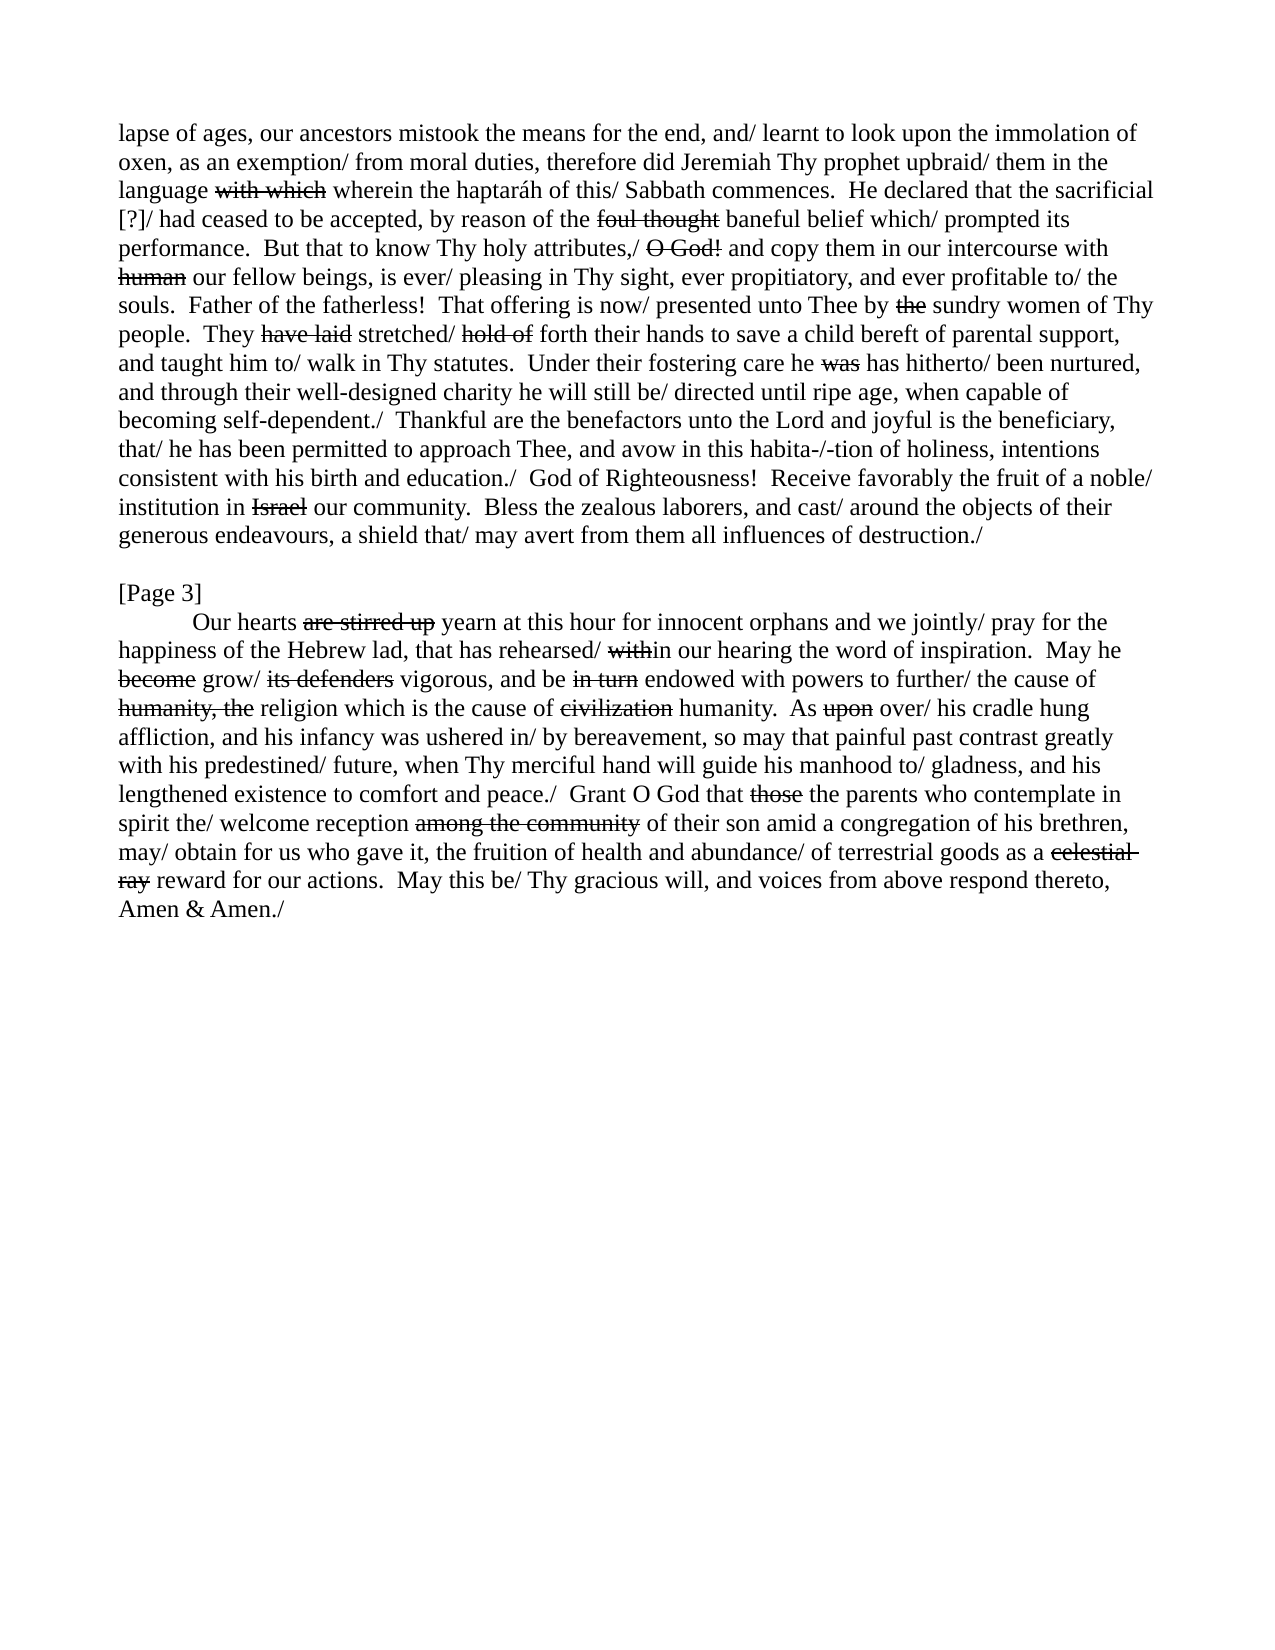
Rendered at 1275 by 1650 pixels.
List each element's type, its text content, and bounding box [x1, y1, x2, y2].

text Our hearts are stirred up yearn at this hour for innocent orphans and we jointly/ pray for the happiness of the Hebrew lad, that has rehearsed/ within our hearing the word of inspiration. May he become grow/ its defenders vigorous, and be in turn endowed with powers to further/ the cause of humanity, the religion which is the cause of civilization humanity. As upon over/ his cradle hung affliction, and his infancy was ushered in/ by bereavement, so may that painful past contrast greatly with his predestined/ future, when Thy merciful hand will guide his manhood to/ gladness, and his lengthened existence to comfort and peace./ Grant O God that those the parents who contemplate in spirit the/ welcome reception among the community of their son amid a congregation of his brethren, may/ obtain for us who gave it, the fruition of health and abundance/ of terrestrial goods as a celestial ray reward for our actions. May this be/ Thy gracious will, and voices from above respond thereto, Amen & Amen./ [118, 607, 1157, 923]
text lapse of ages, our ancestors mistook the means for the end, and/ learnt to look upon the immolation of oxen, as an exemption/ from moral duties, therefore did Jeremiah Thy prophet upbraid/ them in the language with which wherein the haptaráh of this/ Sabbath commences. He declared that the sacrificial [?]/ had ceased to be accepted, by reason of the foul thought baneful belief which/ prompted its performance. But that to know Thy holy attributes,/ O God! and copy them in our intercourse with human our fellow beings, is ever/ pleasing in Thy sight, ever propitiatory, and ever profitable to/ the souls. Father of the fatherless! That offering is now/ presented unto Thee by the sundry women of Thy people. They have laid stretched/ hold of forth their hands to save a child bereft of parental support, and taught him to/ walk in Thy statutes. Under their fostering care he was has hitherto/ been nurtured, and through their well-designed charity he will still be/ directed until ripe age, when capable of becoming self-dependent./ Thankful are the benefactors unto the Lord and joyful is the beneficiary, that/ he has been permitted to approach Thee, and avow in this habita-/-tion of holiness, intentions consistent with his birth and education./ God of Righteousness! Receive favorably the fruit of a noble/ institution in Israel our community. Bless the zealous laborers, and cast/ around the objects of their generous endeavours, a shield that/ may avert from them all influences of destruction./ [118, 118, 1157, 549]
text [Page 3] [118, 578, 1157, 607]
